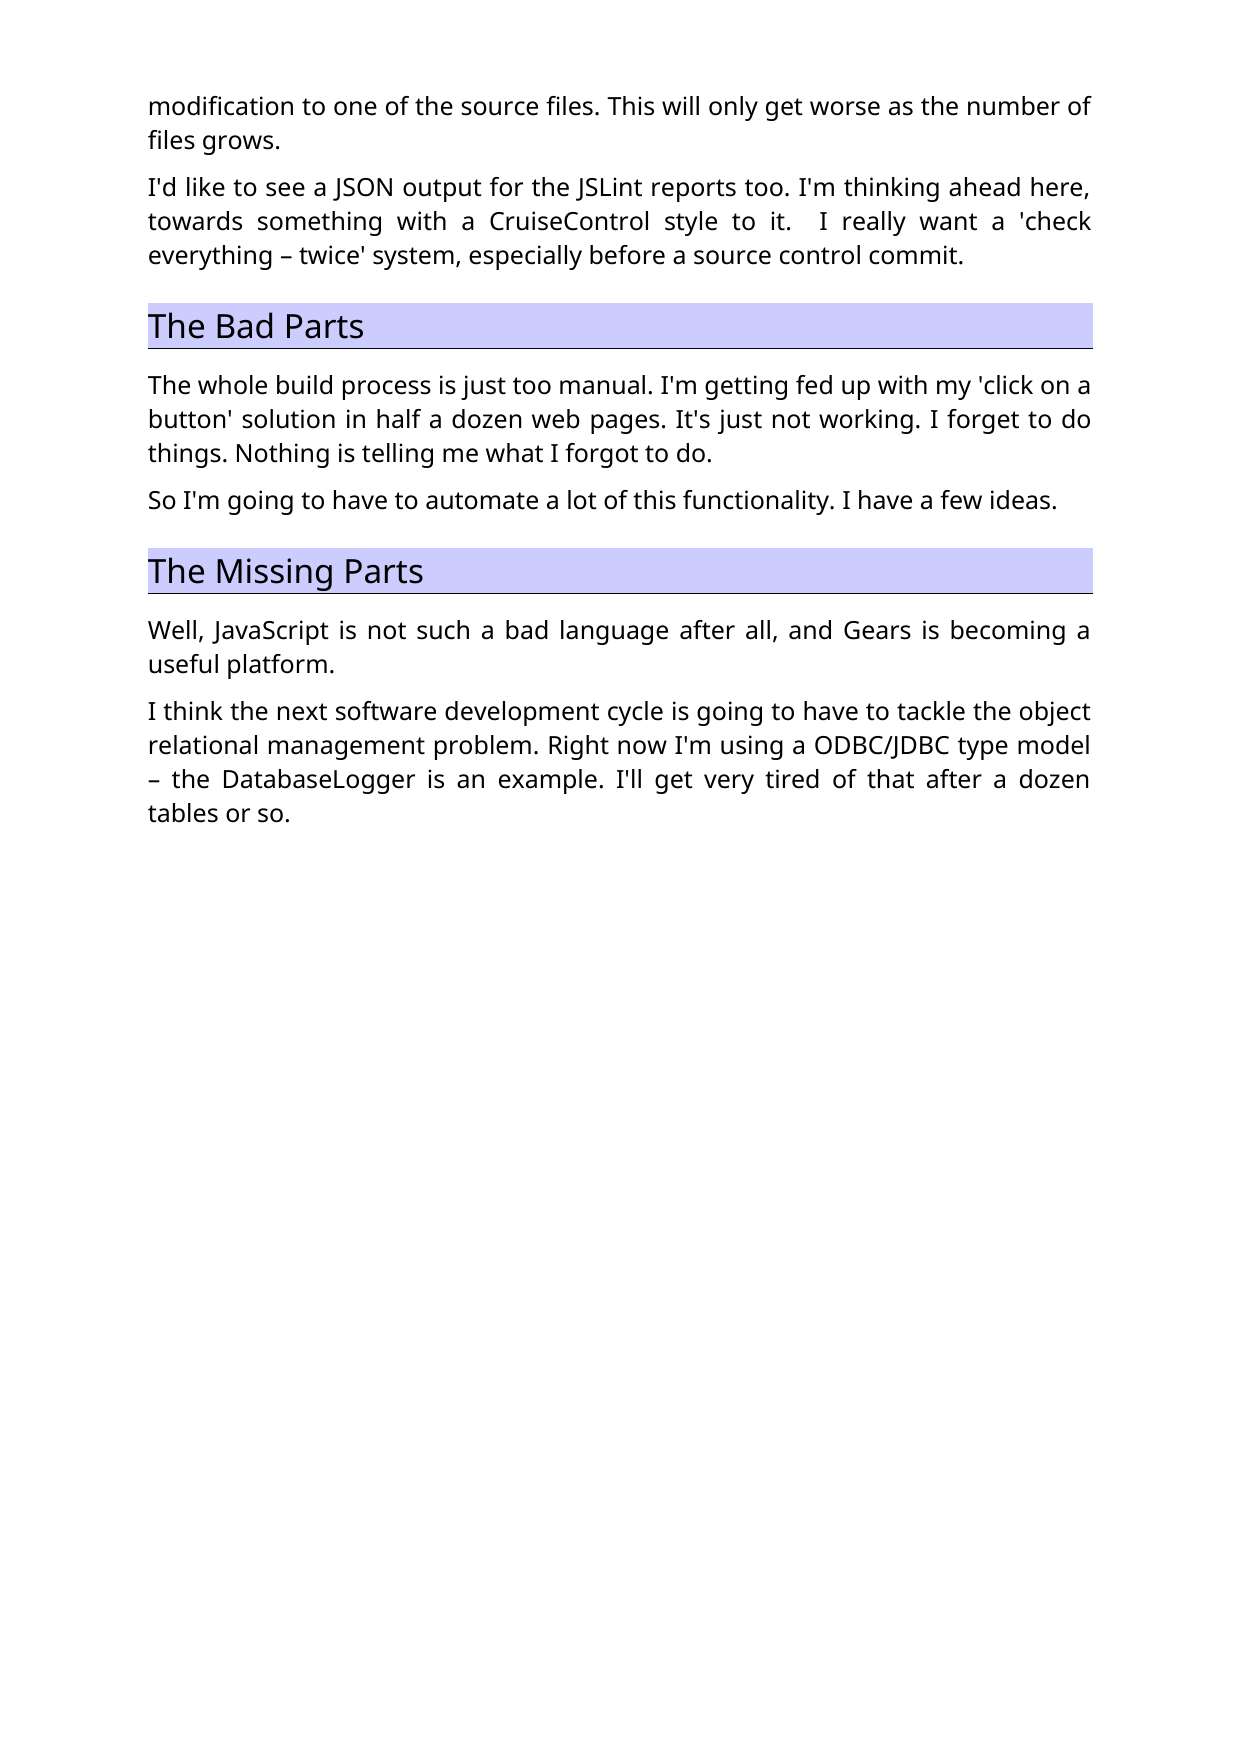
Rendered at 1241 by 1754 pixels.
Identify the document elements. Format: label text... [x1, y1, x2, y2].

text I'd like to see a JSON output for the JSLint reports too. I'm thinking ahead here, towards something with a CruiseControl style to it. I really want a 'check everything – twice' system, especially before a source control commit. [148, 169, 1093, 271]
text The whole build process is just too manual. I'm getting fed up with my 'click on a button' solution in half a dozen web pages. It's just not working. I forget to do things. Nothing is telling me what I forgot to do. [148, 368, 1093, 470]
text Well, JavaScript is not such a bad language after all, and Gears is becoming a useful platform. [148, 613, 1093, 681]
subtitle The Bad Parts [148, 303, 1093, 348]
text I think the next software development cycle is going to have to tackle the object relational management problem. Right now I'm using a ODBC/JDBC type model – the DatabaseLogger is an example. I'll get very tired of that after a dozen tables or so. [148, 694, 1093, 830]
text So I'm going to have to automate a lot of this functionality. I have a few ideas. [148, 482, 1093, 517]
text modification to one of the source files. This will only get worse as the number of files grows. [148, 88, 1093, 157]
subtitle The Missing Parts [148, 548, 1093, 593]
